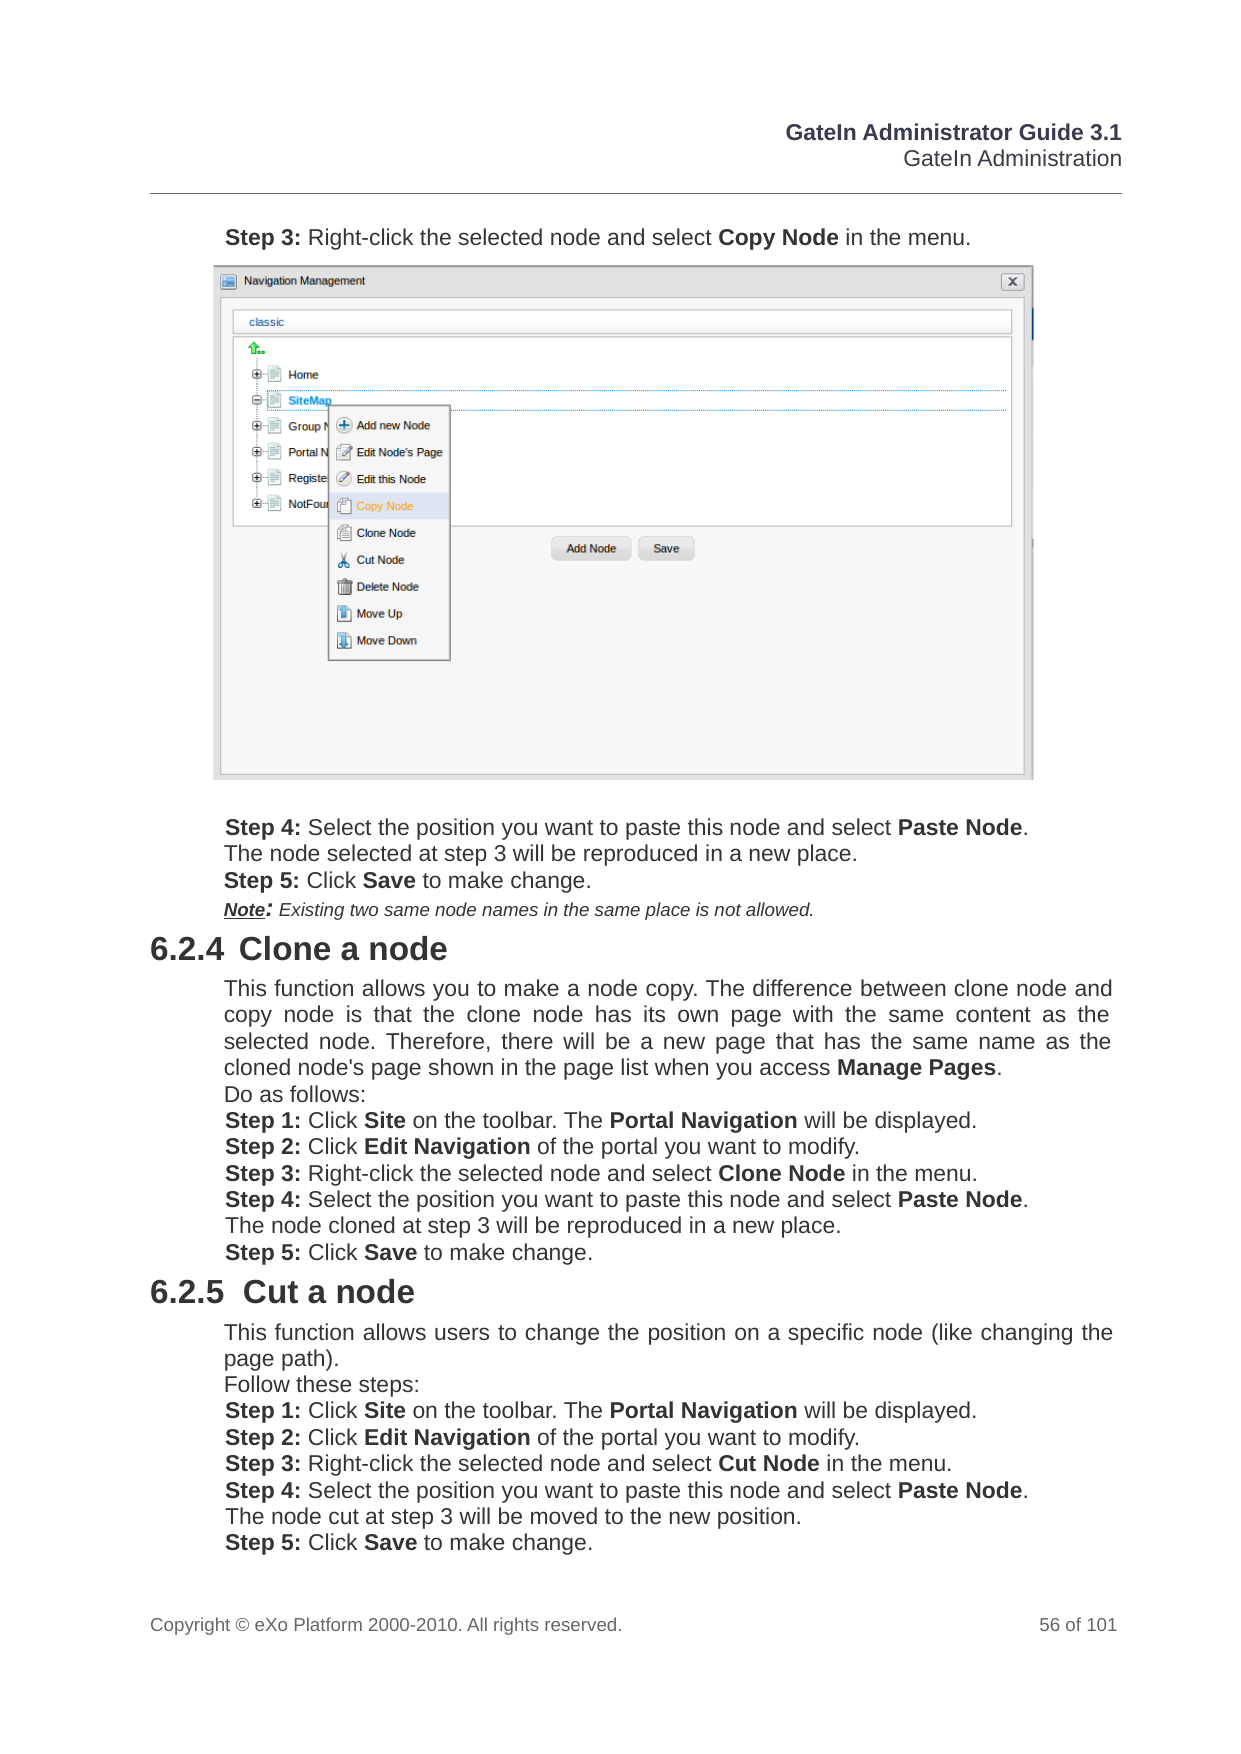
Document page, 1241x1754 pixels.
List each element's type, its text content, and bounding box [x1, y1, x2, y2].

list Step 4: Select the position you want to paste this node and select Paste Node. [187, 814, 1122, 840]
picture [213, 265, 1034, 780]
list Step 5: Click Save to make change. [187, 1529, 1122, 1556]
list Step 1: Click Site on the toolbar. The Portal Navigation will be displayed. [187, 1397, 1122, 1424]
text This function allows you to make a node copy. The difference between clone node and copy node is that the clone node has its own page with the same content as the selected node. Therefore, there will be a new page that has the same name as the cloned node's page shown in the page list when you access Manage Pages. [150, 975, 1122, 1081]
text Do as follows: [150, 1081, 1122, 1107]
text Follow these steps: [150, 1371, 1122, 1397]
text Note: Existing two same node names in the same place is not allowed. [150, 893, 1122, 922]
list The node cloned at step 3 will be reproduced in a new place. [187, 1212, 1122, 1239]
list Step 3: Right-click the selected node and select Clone Node in the menu. [187, 1159, 1122, 1186]
list Step 2: Click Edit Navigation of the portal you want to modify. [187, 1424, 1122, 1450]
list Step 2: Click Edit Navigation of the portal you want to modify. [187, 1133, 1122, 1159]
list The node cut at step 3 will be moved to the new position. [187, 1503, 1122, 1529]
list Step 3: Right-click the selected node and select Copy Node in the menu. [187, 223, 1122, 250]
list Step 1: Click Site on the toolbar. The Portal Navigation will be displayed. [187, 1107, 1122, 1133]
text This function allows users to change the position on a specific node (like changing the page path). [150, 1318, 1122, 1371]
list Step 4: Select the position you want to paste this node and select Paste Node. [187, 1477, 1122, 1503]
text The node selected at step 3 will be reproduced in a new place. [150, 840, 1122, 867]
list Step 5: Click Save to make change. [187, 1239, 1122, 1265]
list Step 3: Right-click the selected node and select Cut Node in the menu. [187, 1450, 1122, 1477]
subtitle Clone a node [150, 929, 1122, 968]
list Step 4: Select the position you want to paste this node and select Paste Node. [187, 1186, 1122, 1212]
subtitle Cut a node [150, 1272, 1122, 1311]
text Step 5: Click Save to make change. [150, 867, 1122, 893]
